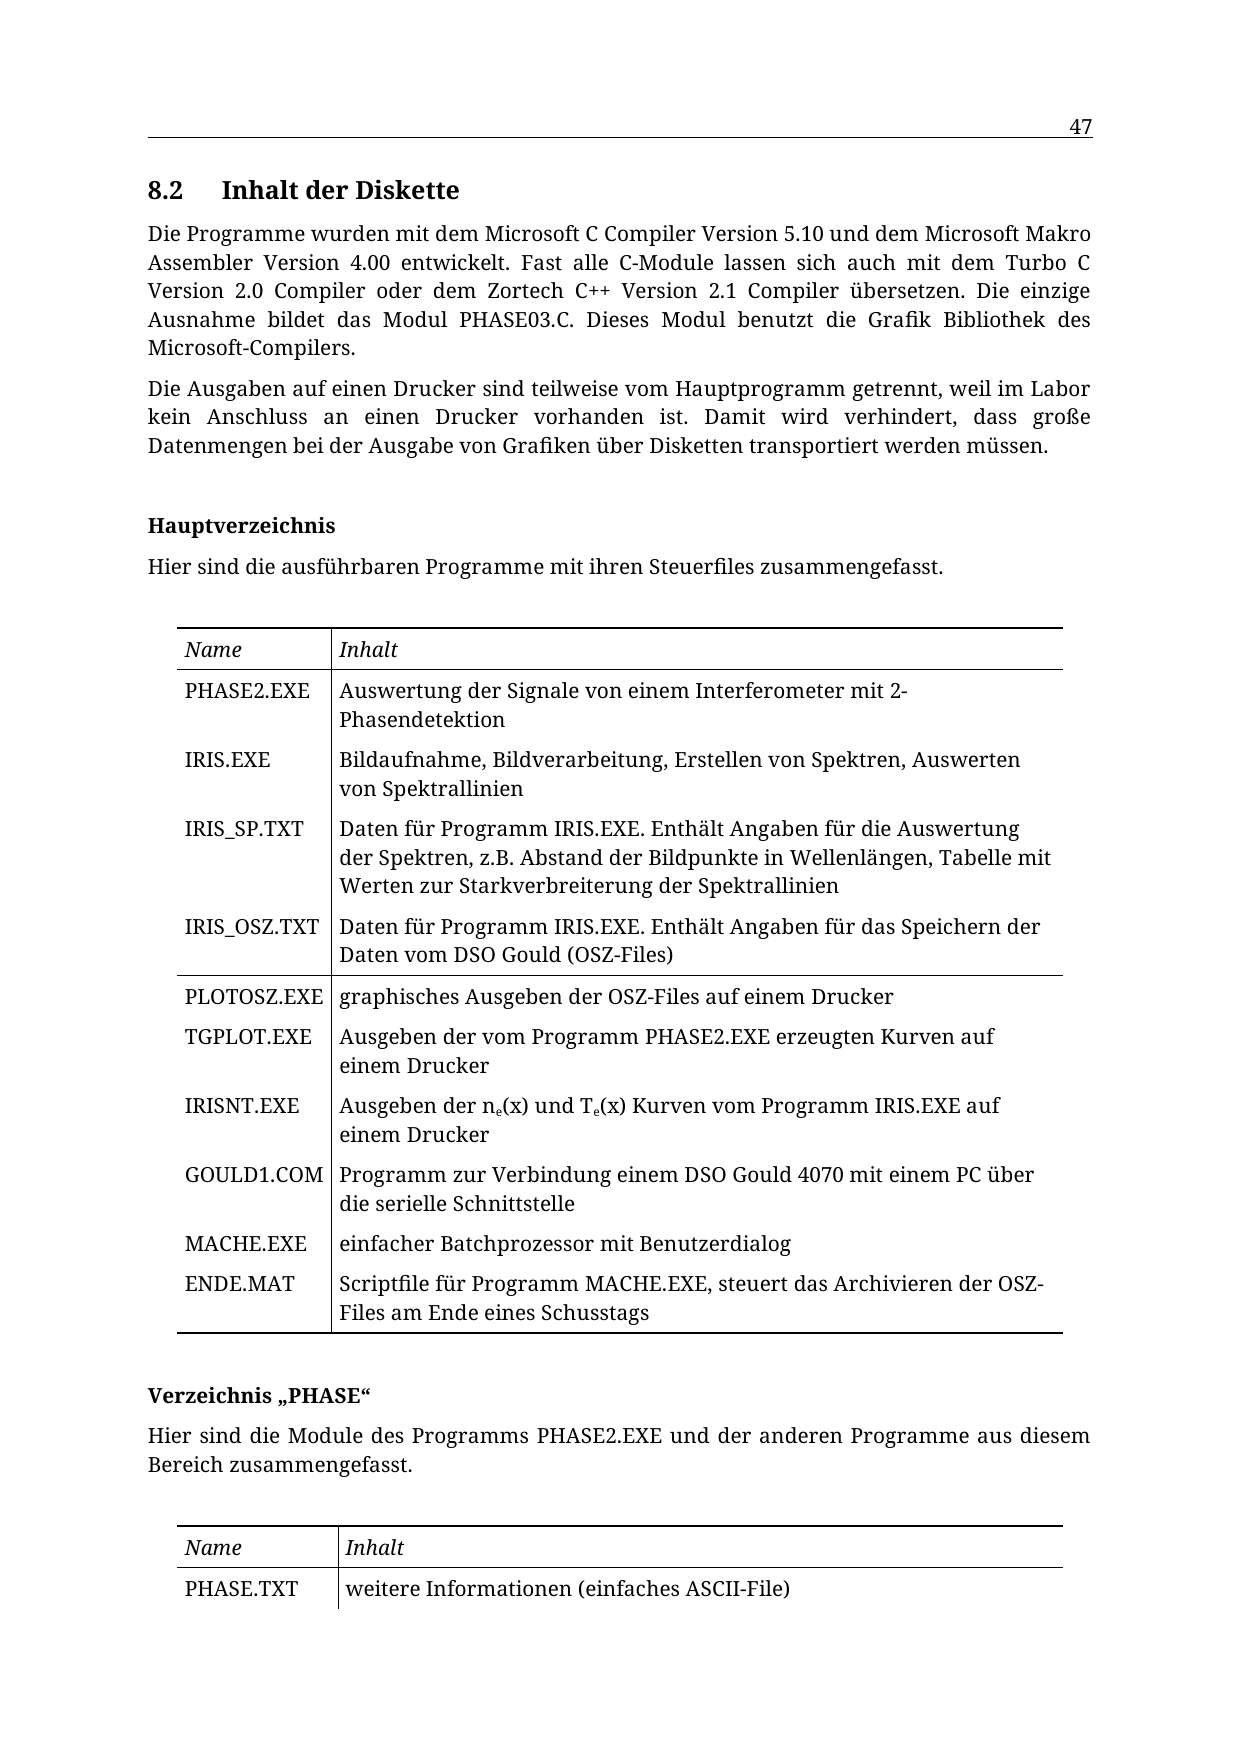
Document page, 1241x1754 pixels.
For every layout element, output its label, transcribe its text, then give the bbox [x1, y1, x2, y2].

table_cell Daten für Programm IRIS.EXE. Enthält Angaben für die Auswertung der Spektren, z.B. Abstand der Bildpunkte in Wellenlängen, Tabelle mit Werten zur Starkver­breiterung der Spektrallinien [332, 808, 1063, 906]
text Die Ausgaben auf einen Drucker sind teilweise vom Hauptprogramm getrennt, weil im Labor kein Anschluss an einen Drucker vorhanden ist. Damit wird verhindert, dass große Datenmengen bei der Ausgabe von Grafi­ken über Disketten transportiert werden müssen. [148, 373, 1092, 459]
table_cell IRISNT.EXE [177, 1085, 331, 1154]
table_cell Auswertung der Signale von einem Interferometer mit 2-Phasendetektion [332, 670, 1063, 739]
table_cell ENDE.MAT [177, 1263, 331, 1332]
table_cell Bildaufnahme, Bildverarbeitung, Erstellen von Spektren, Auswerten von Spektral­linien [332, 739, 1063, 808]
table_cell IRIS.EXE [177, 739, 331, 808]
table_cell PLOTOSZ.EXE [177, 976, 331, 1016]
table_cell Ausgeben der ne(x) und Te(x) Kurven vom Programm IRIS.EXE auf einem Drucker [332, 1085, 1063, 1154]
subtitle Inhalt der Diskette [148, 173, 1092, 207]
table_cell weitere Informationen (einfaches ASCII-File) [339, 1568, 1063, 1608]
table_cell PHASE.TXT [177, 1568, 338, 1608]
table_cell IRIS_OSZ.TXT [177, 906, 331, 974]
table_cell Scriptfile für Programm MACHE.EXE, steuert das Archivieren der OSZ-Files am Ende eines Schusstags [332, 1263, 1063, 1332]
table_cell Daten für Programm IRIS.EXE. Enthält Angaben für das Speichern der Daten vom DSO Gould (OSZ-Files) [332, 906, 1063, 974]
text Hier sind die ausführbaren Programme mit ihren Steuerfiles zusammengefasst. [148, 552, 1092, 580]
table_header Name [177, 1527, 338, 1567]
table_cell Ausgeben der vom Programm PHASE2.EXE erzeugten Kurven auf einem Drucker [332, 1016, 1063, 1085]
table_cell MACHE.EXE [177, 1223, 331, 1263]
text Hier sind die Module des Programms PHASE2.EXE und der anderen Programme aus diesem Bereich zusammengefasst. [148, 1421, 1092, 1478]
text Hauptverzeichnis [148, 511, 1092, 540]
table_header Name [177, 629, 331, 669]
table_cell GOULD1.COM [177, 1154, 331, 1223]
table_cell einfacher Batchprozessor mit Benutzerdialog [332, 1223, 1063, 1263]
table_cell TGPLOT.EXE [177, 1016, 331, 1085]
text Verzeichnis „PHASE“ [148, 1381, 1092, 1409]
table_cell graphisches Ausgeben der OSZ-Files auf einem Drucker [332, 976, 1063, 1016]
text Die Programme wurden mit dem Microsoft C Compiler Version 5.10 und dem Microsoft Makro Assembler Version 4.00 entwickelt. Fast alle C-Module lassen sich auch mit dem Turbo C Version 2.0 Compiler oder dem Zortech C++ Version 2.1 Compiler übersetzen. Die einzige Ausnahme bildet das Modul PHASE03.C. Dieses Modul benutzt die Grafik Bibliothek des Microsoft-Compilers. [148, 219, 1092, 362]
table_header Inhalt [332, 629, 1063, 669]
table_cell Programm zur Verbindung einem DSO Gould 4070 mit einem PC über die serielle Schnittstelle [332, 1154, 1063, 1223]
table_header Inhalt [339, 1527, 1063, 1567]
table_cell PHASE2.EXE [177, 670, 331, 739]
table_cell IRIS_SP.TXT [177, 808, 331, 906]
